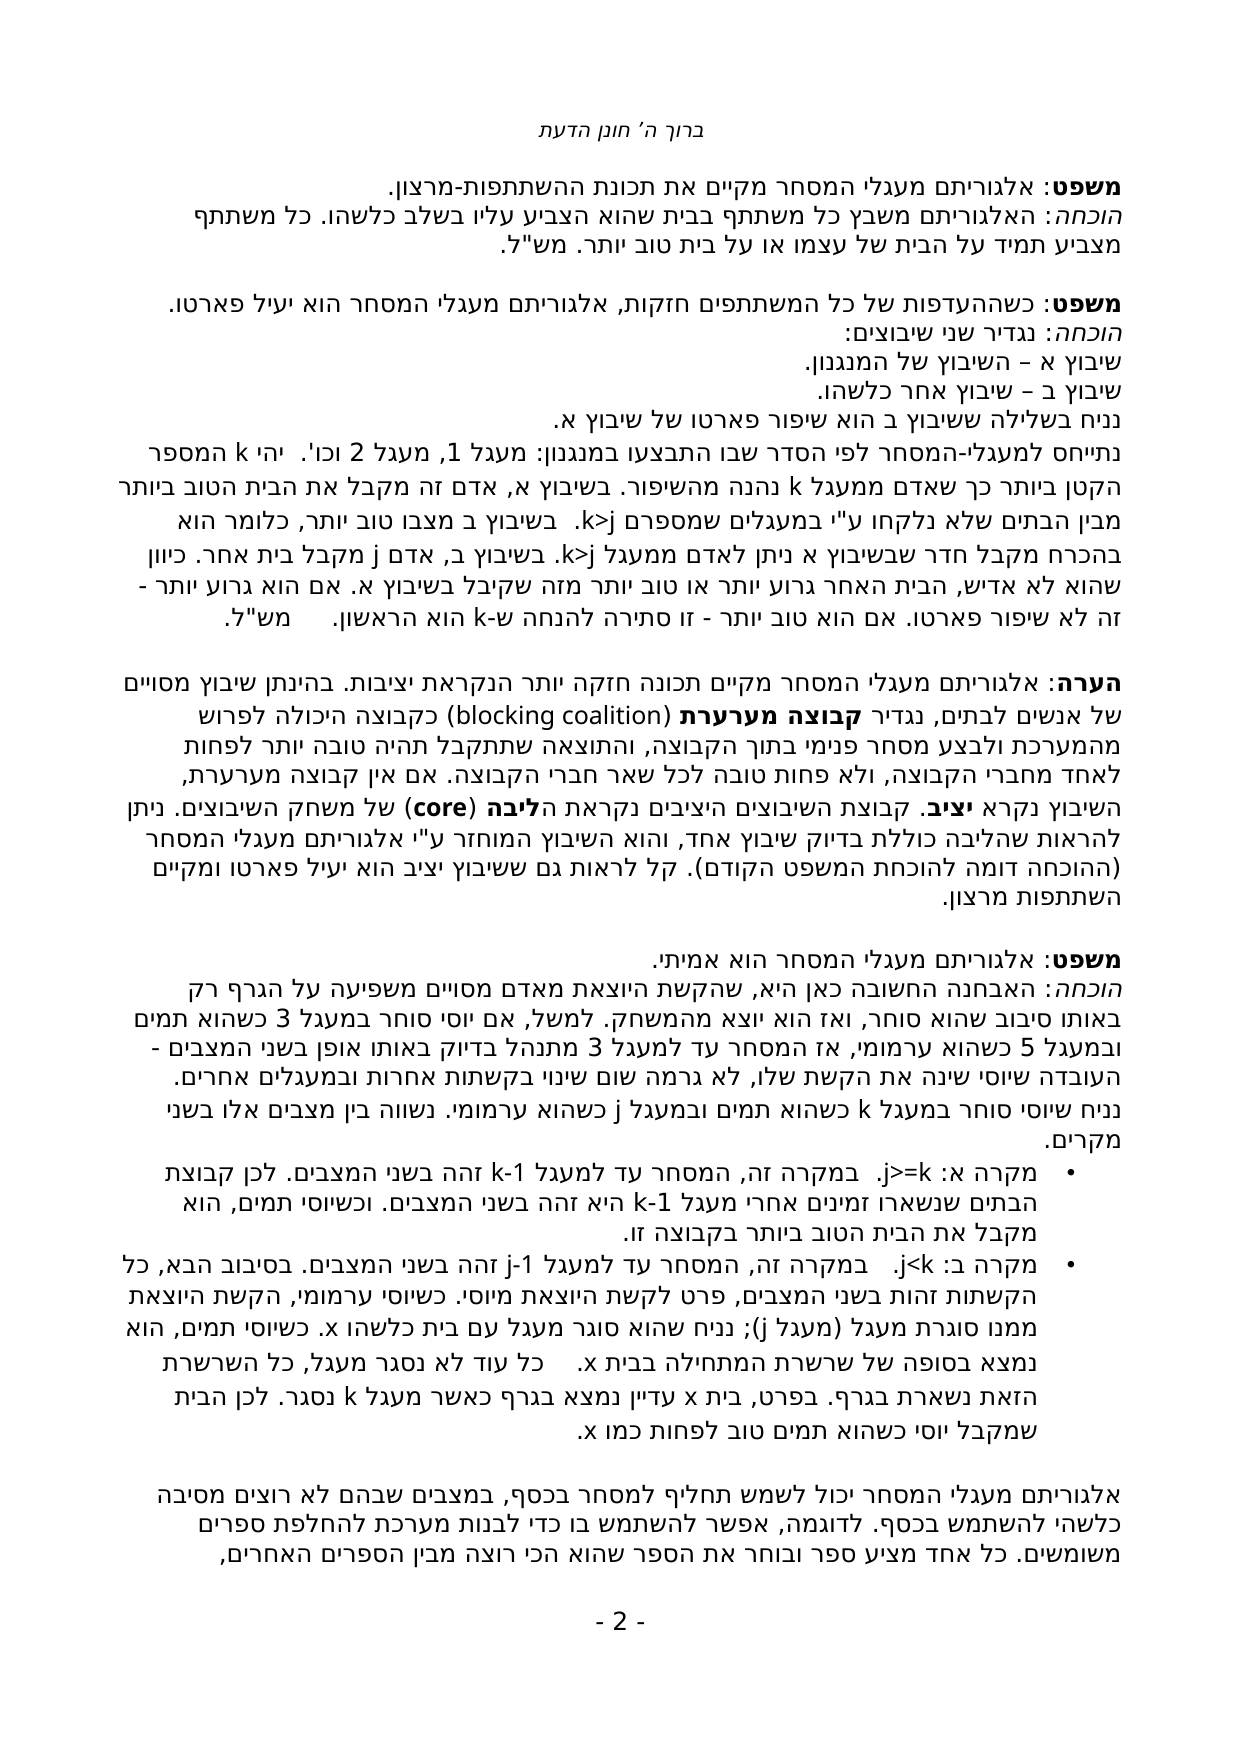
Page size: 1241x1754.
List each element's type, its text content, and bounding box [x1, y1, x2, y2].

text נניח שיוסי סוחר במעגל k כשהוא תמים ובמעגל j כשהוא ערמומי. נשווה בין מצבים אלו בשני מקרים. [118, 1091, 1122, 1154]
text נתייחס למעגלי-המסחר לפי הסדר שבו התבצעו במנגנון: מעגל 1, מעגל 2 וכו'. יהי k המספר הקטן ביותר כך שאדם ממעגל k נהנה מהשיפור. בשיבוץ א, אדם זה מקבל את הבית הטוב ביותר מבין הבתים שלא נלקחו ע"י במעגלים שמספרם k>j. בשיבוץ ב מצבו טוב יותר, כלומר הוא בהכרח מקבל חדר שבשיבוץ א ניתן לאדם ממעגל k>j. בשיבוץ ב, אדם j מקבל בית אחר. כיוון שהוא לא אדיש, הבית האחר גרוע יותר או טוב יותר מזה שקיבל בשיבוץ א. אם הוא גרוע יותר - זה לא שיפור פארטו. אם הוא טוב יותר - זו סתירה להנחה ש-k הוא הראשון. מש"ל. [118, 435, 1122, 634]
text נניח בשלילה ששיבוץ ב הוא שיפור פארטו של שיבוץ א. [118, 406, 1122, 435]
text אלגוריתם מעגלי המסחר יכול לשמש תחליף למסחר בכסף, במצבים שבהם לא רוצים מסיבה כלשהי להשתמש בכסף. לדוגמה, אפשר להשתמש בו כדי לבנות מערכת להחלפת ספרים משומשים. כל אחד מציע ספר ובוחר את הספר שהוא הכי רוצה מבין הספרים האחרים, והמערכת מבצעת החלפות במעגל. מעגלי-מסחר יכולים לשמש גם כדי ליישם את מצוות היובל בימינו. ראו מאמרי "אלגוריתם היובל - תהליך הדרגתי לחלוקת קרקעות", בד"ד 28, http://www.tora.us.fm/tryg/yovl/bdd/yovel-bdd-28.pdf. [118, 1480, 1122, 1568]
list מקרה ב: j<k. במקרה זה, המסחר עד למעגל j-1 זהה בשני המצבים. בסיבוב הבא, כל הקשתות זהות בשני המצבים, פרט לקשת היוצאת מיוסי. כשיוסי ערמומי, הקשת היוצאת ממנו סוגרת מעגל (מעגל j); נניח שהוא סוגר מעגל עם בית כלשהו x. כשיוסי תמים, הוא נמצא בסופה של שרשרת המתחילה בבית x. כל עוד לא נסגר מעגל, כל השרשרת הזאת נשארת בגרף. בפרט, בית x עדיין נמצא בגרף כאשר מעגל k נסגר. לכן הבית שמקבל יוסי כשהוא תמים טוב לפחות כמו x. [118, 1247, 1076, 1446]
text משפט: אלגוריתם מעגלי המסחר הוא אמיתי. [118, 945, 1122, 974]
text הערה: אלגוריתם מעגלי המסחר מקיים תכונה חזקה יותר הנקראת יציבות. בהינתן שיבוץ מסויים של אנשים לבתים, נגדיר קבוצה מערערת (blocking coalition) כקבוצה היכולה לפרוש מהמערכת ולבצע מסחר פנימי בתוך הקבוצה, והתוצאה שתתקבל תהיה טובה יותר לפחות לאחד מחברי הקבוצה, ולא פחות טובה לכל שאר חברי הקבוצה. אם אין קבוצה מערערת, השיבוץ נקרא יציב. קבוצת השיבוצים היציבים נקראת הליבה (core) של משחק השיבוצים. ניתן להראות שהליבה כוללת בדיוק שיבוץ אחד, והוא השיבוץ המוחזר ע"י אלגוריתם מעגלי המסחר (ההוכחה דומה להוכחת המשפט הקודם). קל לראות גם ששיבוץ יציב הוא יעיל פארטו ומקיים השתתפות מרצון. [118, 668, 1122, 911]
text משפט: כשההעדפות של כל המשתתפים חזקות, אלגוריתם מעגלי המסחר הוא יעיל פארטו. [118, 289, 1122, 318]
text משפט: אלגוריתם מעגלי המסחר מקיים את תכונת ההשתתפות-מרצון. הוכחה: האלגוריתם משבץ כל משתתף בבית שהוא הצביע עליו בשלב כלשהו. כל משתתף מצביע תמיד על הבית של עצמו או על בית טוב יותר. מש"ל. [118, 172, 1122, 259]
text שיבוץ ב – שיבוץ אחר כלשהו. [118, 376, 1122, 406]
text הוכחה: האבחנה החשובה כאן היא, שהקשת היוצאת מאדם מסויים משפיעה על הגרף רק באותו סיבוב שהוא סוחר, ואז הוא יוצא מהמשחק. למשל, אם יוסי סוחר במעגל 3 כשהוא תמים ובמעגל 5 כשהוא ערמומי, אז המסחר עד למעגל 3 מתנהל בדיוק באותו אופן בשני המצבים - העובדה שיוסי שינה את הקשת שלו, לא גרמה שום שינוי בקשתות אחרות ובמעגלים אחרים. [118, 974, 1122, 1091]
text הוכחה: נגדיר שני שיבוצים: [118, 318, 1122, 347]
text שיבוץ א – השיבוץ של המנגנון. [118, 347, 1122, 376]
list מקרה א: j>=k. במקרה זה, המסחר עד למעגל k-1 זהה בשני המצבים. לכן קבוצת הבתים שנשארו זמינים אחרי מעגל k-1 היא זהה בשני המצבים. וכשיוסי תמים, הוא מקבל את הבית הטוב ביותר בקבוצה זו. [118, 1154, 1076, 1247]
